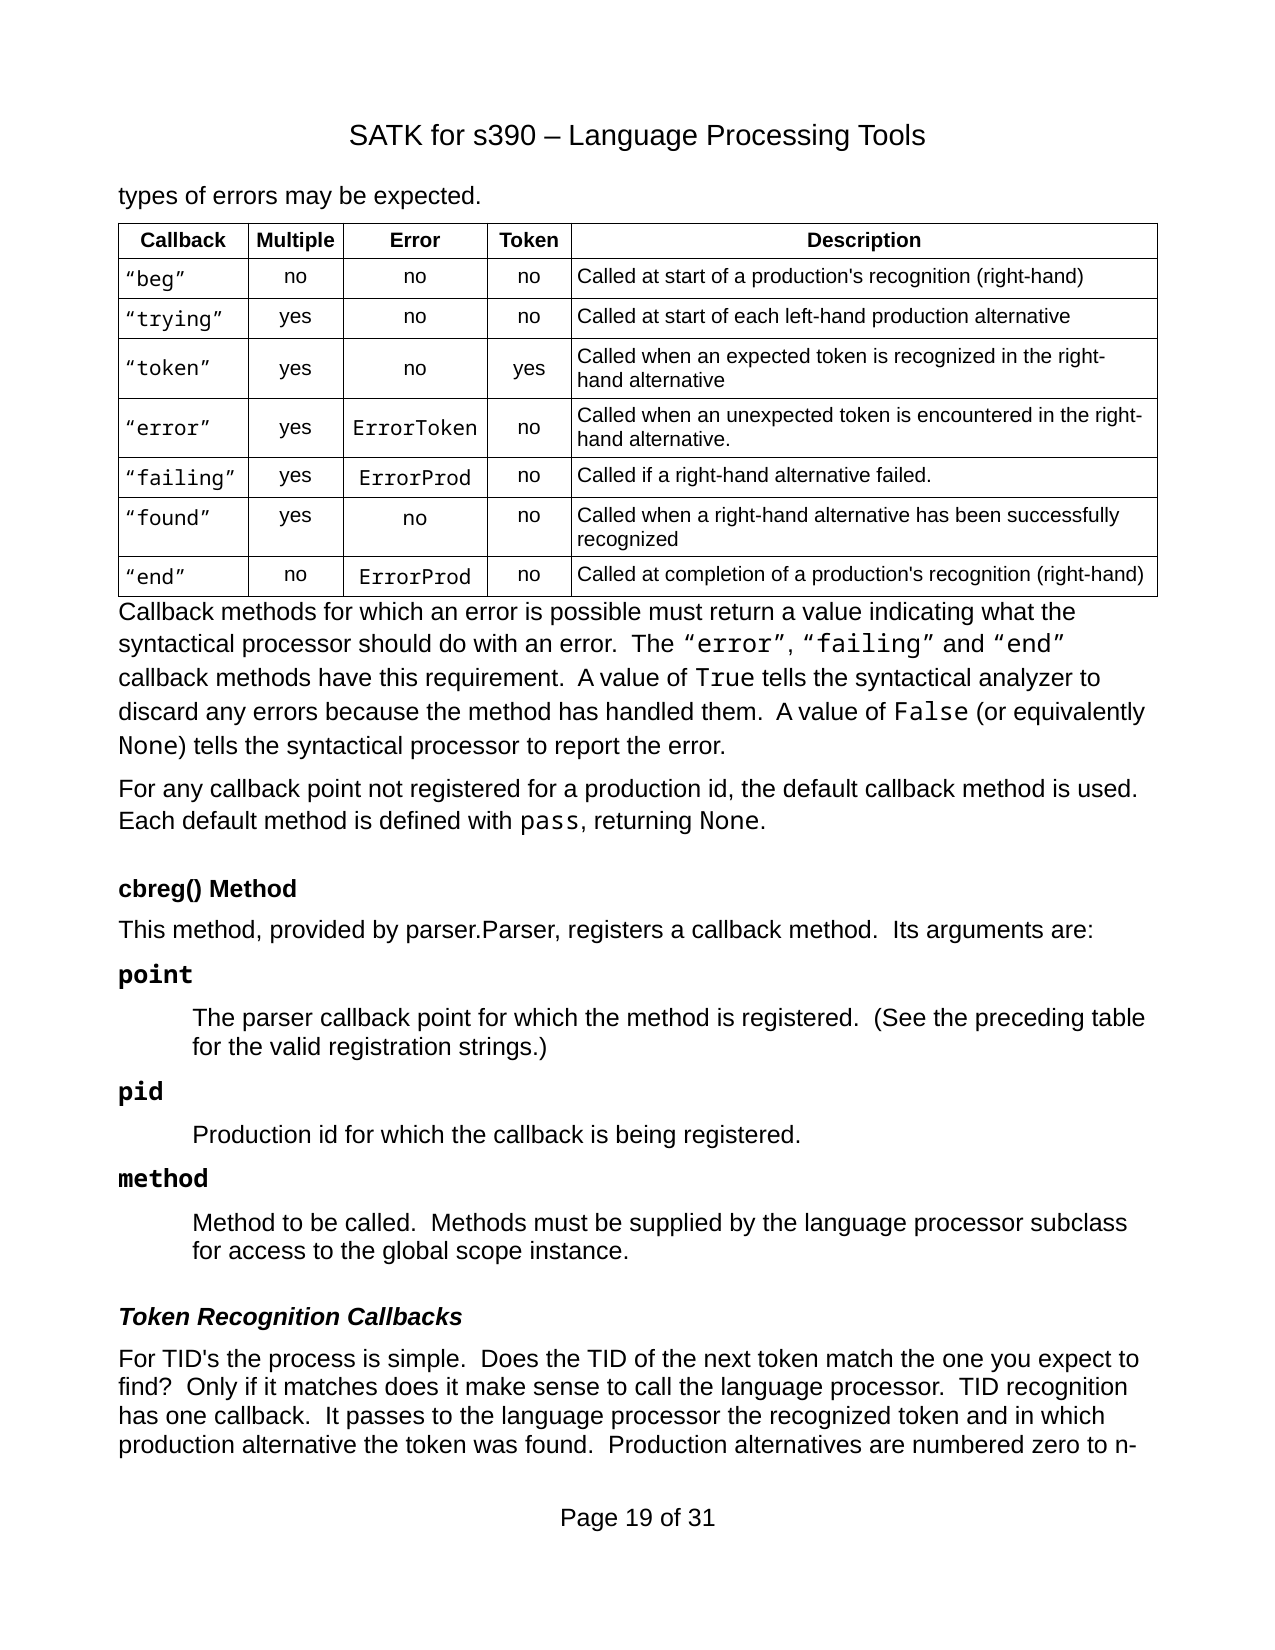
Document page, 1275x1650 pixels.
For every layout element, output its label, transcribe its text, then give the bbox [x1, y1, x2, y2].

table_cell no [488, 557, 571, 596]
table_cell Called when a right-hand alternative has been successfully recognized [572, 498, 1157, 556]
table_cell ErrorProd [344, 557, 487, 596]
table_cell no [488, 458, 571, 497]
text This method, provided by parser.Parser, registers a callback method. Its arguments are: [118, 915, 1157, 944]
table_cell no [344, 498, 487, 556]
table_cell no [344, 339, 487, 397]
table_cell yes [249, 299, 343, 338]
table_cell Called at start of each left-hand production alternative [572, 299, 1157, 338]
table_cell yes [249, 458, 343, 497]
table_cell “token” [119, 339, 248, 397]
subtitle Token Recognition Callbacks [118, 1302, 1157, 1331]
text The parser callback point for which the method is registered. (See the preceding table for the valid registration strings.) [192, 1003, 1157, 1061]
table_cell yes [249, 339, 343, 397]
text pid [118, 1073, 1157, 1107]
table_cell no [344, 259, 487, 298]
table_cell no [488, 399, 571, 457]
table_cell “trying” [119, 299, 248, 338]
table_cell “error” [119, 399, 248, 457]
table_header Description [572, 224, 1157, 258]
table_cell no [344, 299, 487, 338]
text types of errors may be expected. [118, 181, 1157, 210]
table_cell ErrorToken [344, 399, 487, 457]
text For any callback point not registered for a production id, the default callback method is used. Each default method is defined with pass, returning None. [118, 774, 1157, 837]
text For TID's the process is simple. Does the TID of the next token match the one you expect to find? Only if it matches does it make sense to call the language processor. TID recognition has one callback. It passes to the language processor the recognized token and in which production alternative the token was found. Production alternatives are numbered zero to n- [118, 1343, 1157, 1458]
table_cell “failing” [119, 458, 248, 497]
text Callback methods for which an error is possible must return a value indicating what the syntactical processor should do with an error. The “error”, “failing” and “end” callback methods have this requirement. A value of True tells the syntactical analyzer to discard any errors because the method has handled them. A value of False (or equivalently None) tells the syntactical processor to report the error. [118, 597, 1157, 761]
text method [118, 1161, 1157, 1195]
table_cell no [488, 259, 571, 298]
table_cell “found” [119, 498, 248, 556]
subtitle cbreg() Method [118, 874, 1157, 903]
table_cell Called when an unexpected token is encountered in the right-hand alternative. [572, 399, 1157, 457]
table_cell Called at start of a production's recognition (right-hand) [572, 259, 1157, 298]
table_cell Called at completion of a production's recognition (right-hand) [572, 557, 1157, 596]
text point [118, 957, 1157, 991]
table_cell yes [488, 339, 571, 397]
table_cell yes [249, 498, 343, 556]
table_cell no [488, 299, 571, 338]
table_cell yes [249, 399, 343, 457]
table_header Error [344, 224, 487, 258]
table_cell Called if a right-hand alternative failed. [572, 458, 1157, 497]
table_cell Called when an expected token is recognized in the right-hand alternative [572, 339, 1157, 397]
table_cell “end” [119, 557, 248, 596]
text Production id for which the callback is being registered. [192, 1120, 1157, 1148]
table_cell no [249, 259, 343, 298]
text Method to be called. Methods must be supplied by the language processor subclass for access to the global scope instance. [192, 1207, 1157, 1265]
table_header Token [488, 224, 571, 258]
table_cell no [488, 498, 571, 556]
table_cell no [249, 557, 343, 596]
table_cell “beg” [119, 259, 248, 298]
table_header Callback [119, 224, 248, 258]
table_cell ErrorProd [344, 458, 487, 497]
table_header Multiple [249, 224, 343, 258]
